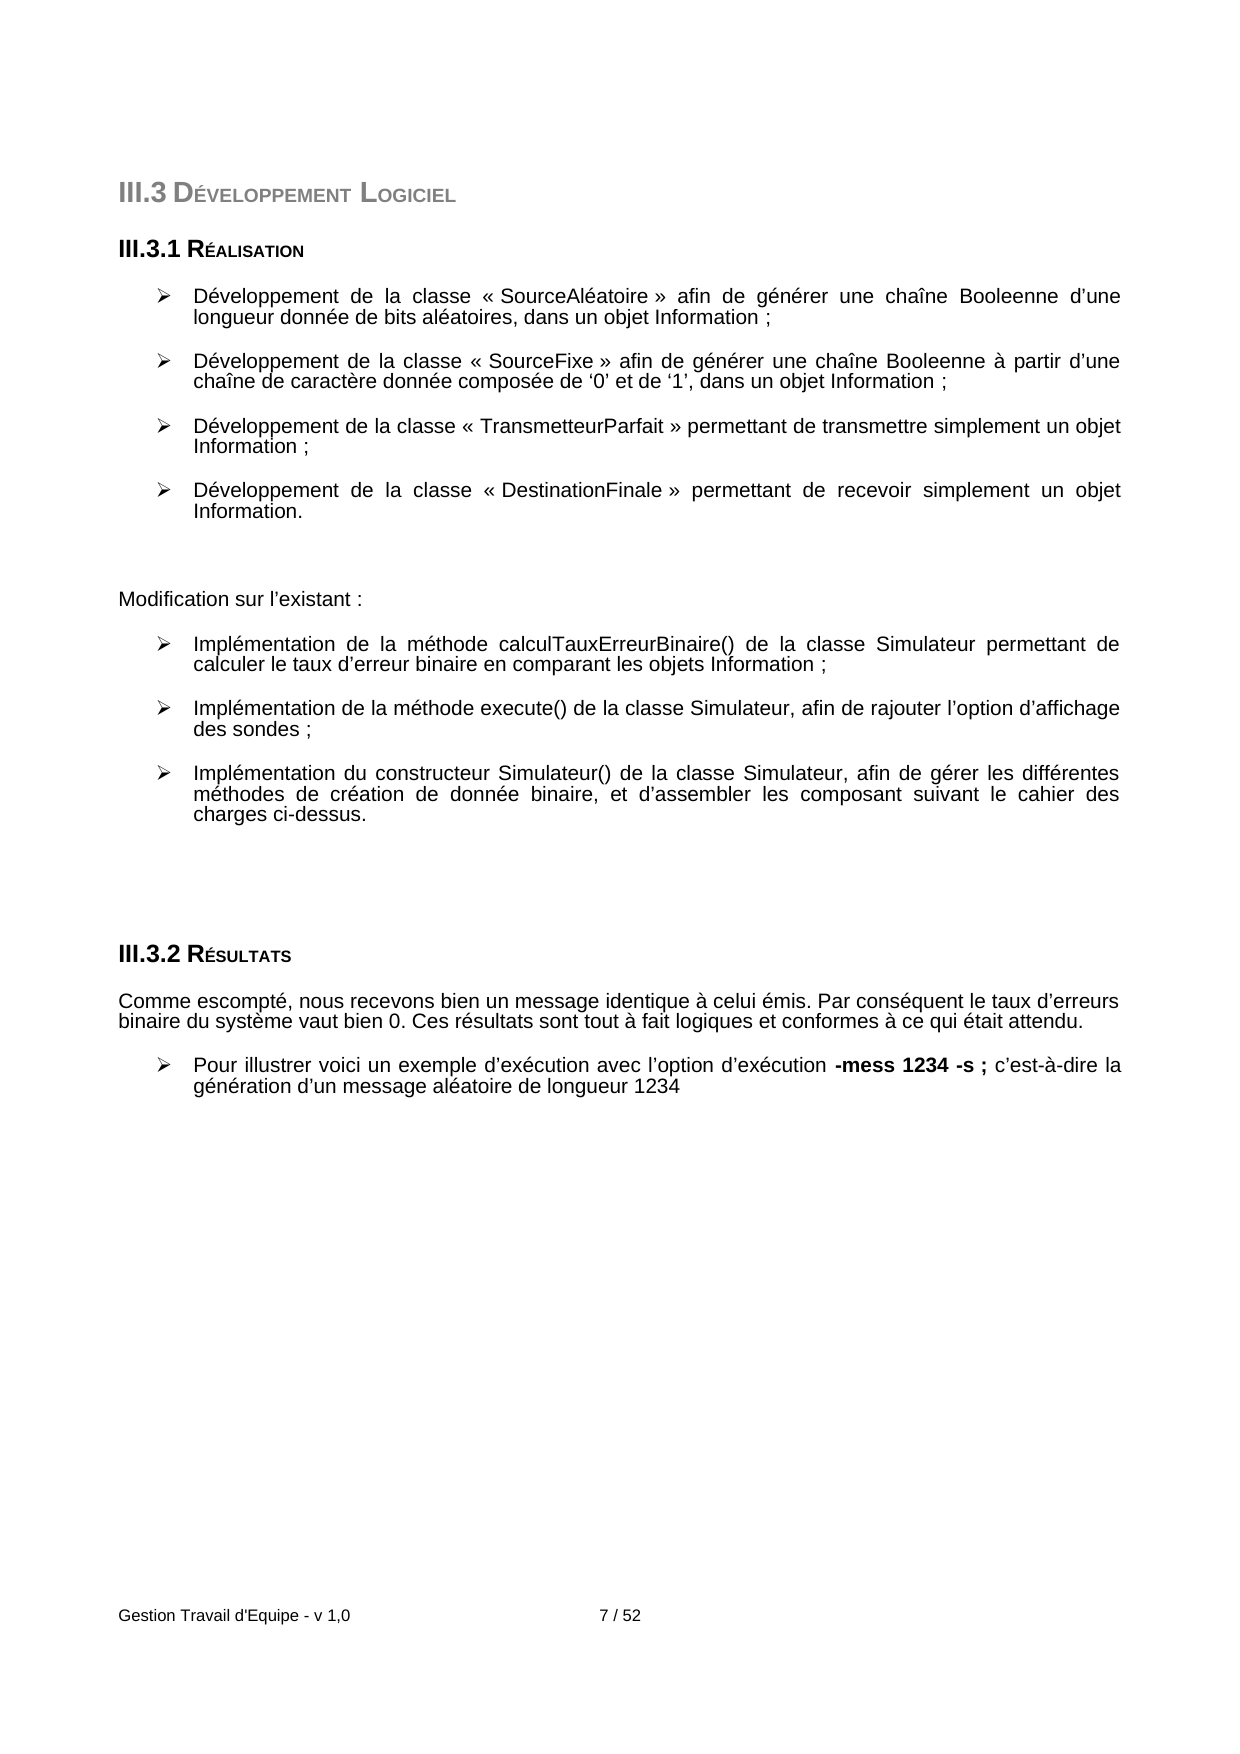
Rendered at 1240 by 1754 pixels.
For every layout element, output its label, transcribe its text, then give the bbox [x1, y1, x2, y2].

list Développement de la classe « SourceFixe » afin de générer une chaîne Booleenne à partir d’une chaîne de caractère donnée composée de ‘0’ et de ‘1’, dans un objet Information ; [156, 352, 1121, 393]
list Développement de la classe « TransmetteurParfait » permettant de transmettre simplement un objet Information ; [156, 417, 1121, 458]
text Comme escompté, nous recevons bien un message identique à celui émis. Par conséquent le taux d’erreurs binaire du système vaut bien 0. Ces résultats sont tout à fait logiques et conformes à ce qui était attendu. [118, 992, 1121, 1033]
list Implémentation du constructeur Simulateur() de la classe Simulateur, afin de gérer les différentes méthodes de création de donnée binaire, et d’assembler les composant suivant le cahier des charges ci-dessus. [156, 764, 1121, 826]
list Développement de la classe « DestinationFinale » permettant de recevoir simplement un objet Information. [156, 481, 1121, 523]
subtitle Réalisation [118, 234, 1121, 263]
list Implémentation de la méthode execute() de la classe Simulateur, afin de rajouter l’option d’affichage des sondes ; [156, 699, 1121, 741]
text Modification sur l’existant : [118, 590, 1121, 611]
list Implémentation de la méthode calculTauxErreurBinaire() de la classe Simulateur permettant de calculer le taux d’erreur binaire en comparant les objets Information ; [156, 634, 1121, 676]
subtitle Développement Logiciel [118, 176, 1121, 209]
list Développement de la classe « SourceAléatoire » afin de générer une chaîne Booleenne d’une longueur donnée de bits aléatoires, dans un objet Information ; [156, 287, 1121, 328]
subtitle Résultats [118, 939, 1121, 967]
list Pour illustrer voici un exemple d’exécution avec l’option d’exécution -mess 1234 -s ; c’est-à-dire la génération d’un message aléatoire de longueur 1234 [156, 1056, 1121, 1098]
